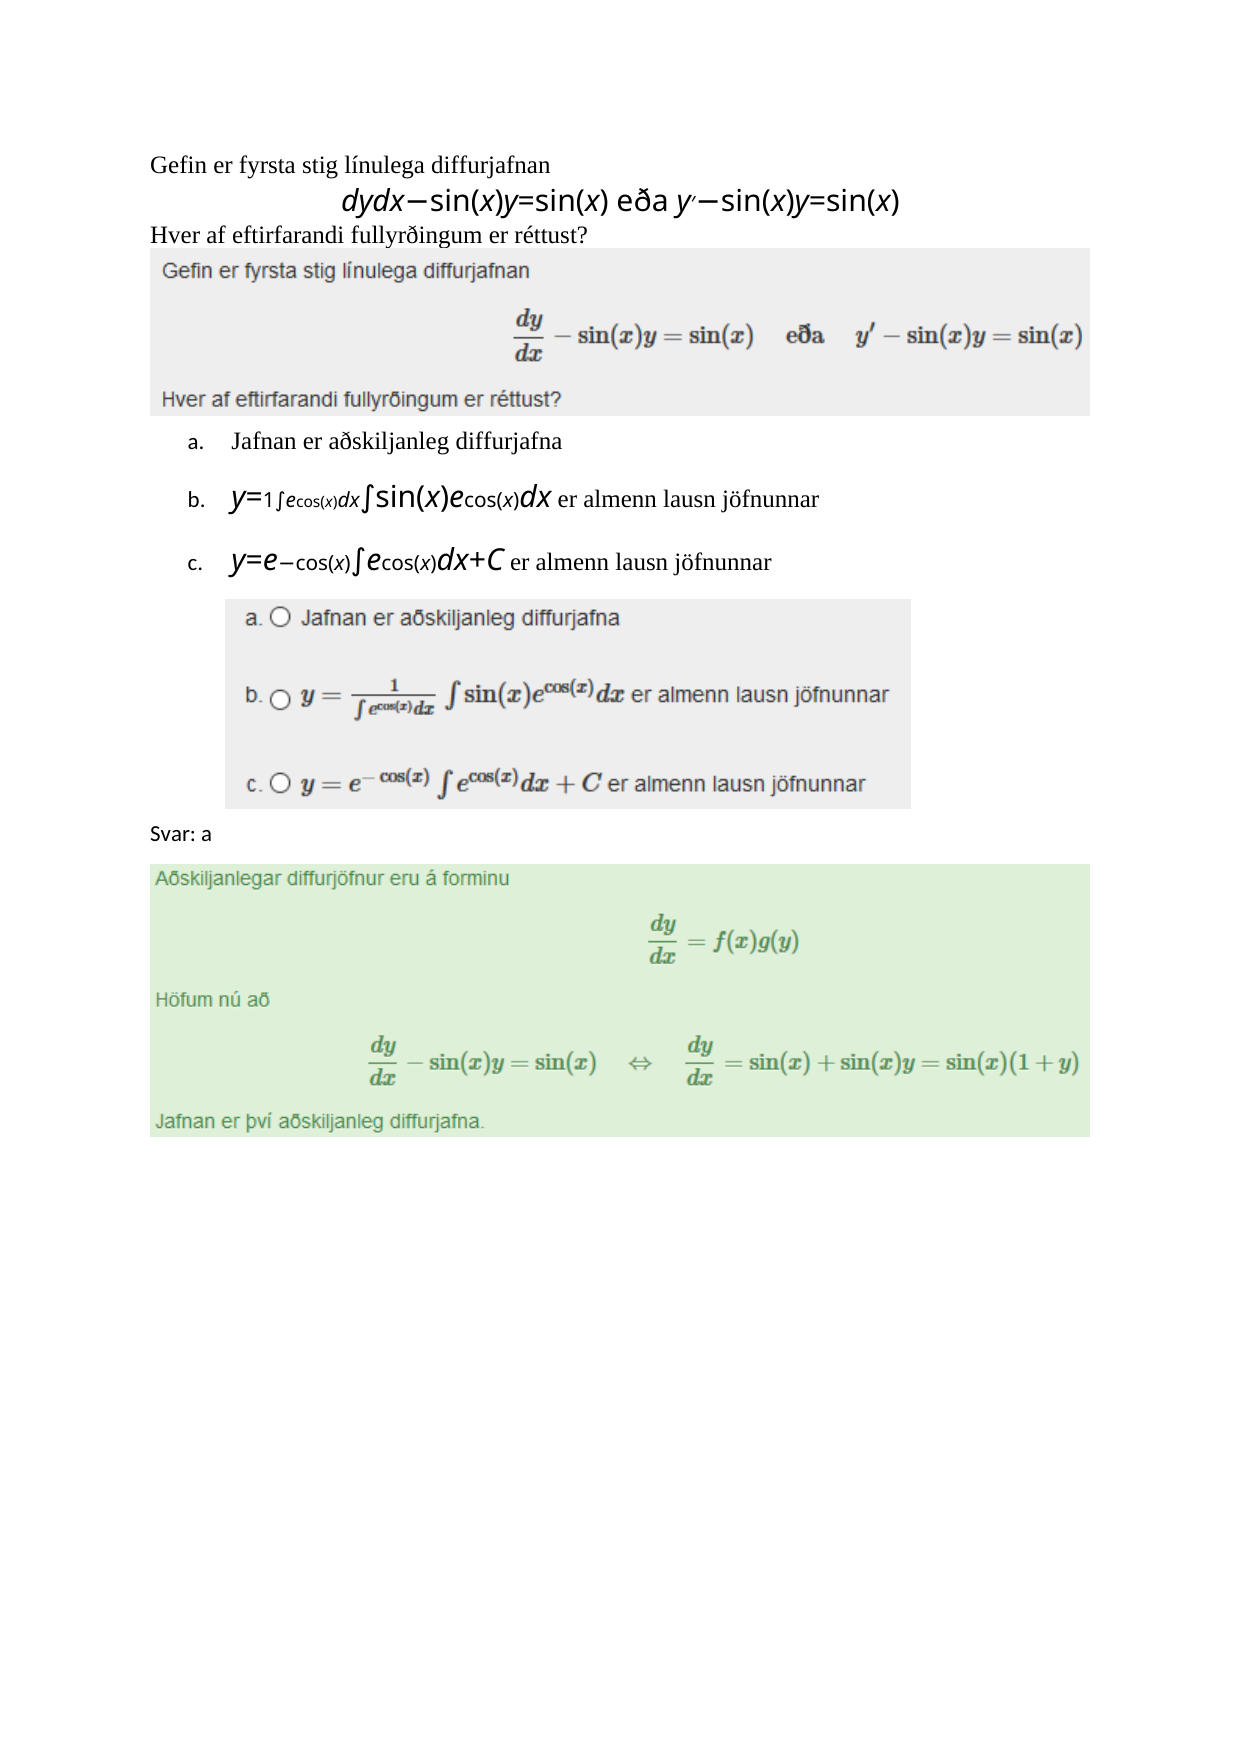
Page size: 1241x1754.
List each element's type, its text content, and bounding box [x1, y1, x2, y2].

text Svar: a [150, 819, 1090, 847]
list y=1∫ecos(x)dx∫sin(x)ecos(x)dx er almenn lausn jöfnunnar [187, 476, 1090, 517]
text Hver af eftirfarandi fullyrðingum er réttust? [150, 220, 1090, 248]
text dydx−sin(x)y=sin(x) eða y′−sin(x)y=sin(x) [150, 179, 1090, 220]
list y=e−cos(x)∫ecos(x)dx+C er almenn lausn jöfnunnar [187, 538, 1090, 579]
text Gefin er fyrsta stig línulega diffurjafnan [150, 150, 1090, 179]
list Jafnan er aðskiljanleg diffurjafna [187, 426, 1090, 455]
